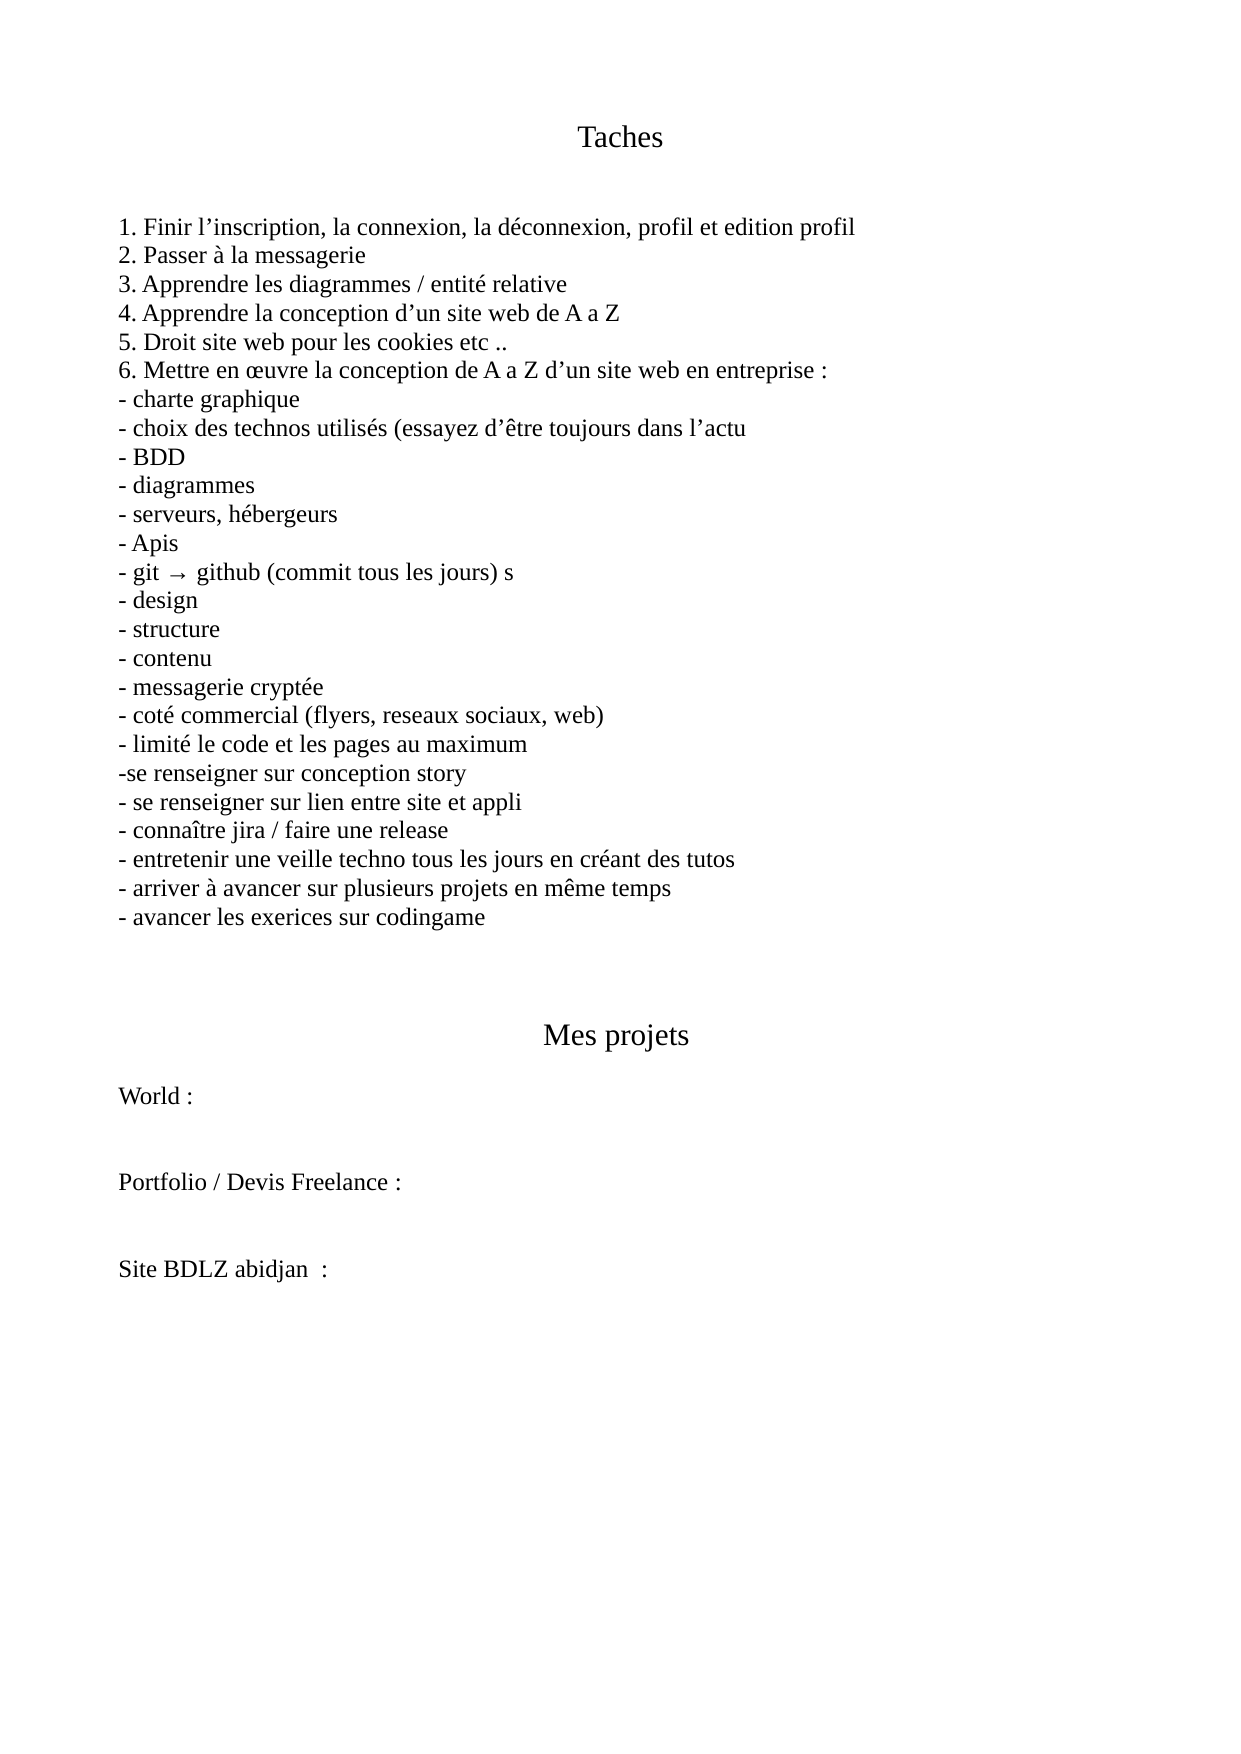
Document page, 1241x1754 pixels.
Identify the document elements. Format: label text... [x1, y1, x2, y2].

text - limité le code et les pages au maximum [118, 729, 1122, 758]
text - BDD [118, 442, 1122, 470]
text - avancer les exerices sur codingame [118, 902, 1122, 930]
text - entretenir une veille techno tous les jours en créant des tutos [118, 844, 1122, 873]
text - Apis [118, 528, 1122, 557]
text - contenu [118, 643, 1122, 672]
text - se renseigner sur lien entre site et appli [118, 787, 1122, 815]
text - connaître jira / faire une release [118, 815, 1122, 844]
text 3. Apprendre les diagrammes / entité relative [118, 269, 1122, 298]
text 6. Mettre en œuvre la conception de A a Z d’un site web en entreprise : [118, 355, 1122, 384]
text - serveurs, hébergeurs [118, 499, 1122, 528]
text Mes projets [118, 1017, 1122, 1052]
text 4. Apprendre la conception d’un site web de A a Z [118, 298, 1122, 327]
text - charte graphique [118, 384, 1122, 413]
text - arriver à avancer sur plusieurs projets en même temps [118, 873, 1122, 902]
text Taches [118, 118, 1122, 154]
text World : [118, 1081, 1122, 1110]
text 5. Droit site web pour les cookies etc .. [118, 327, 1122, 355]
text - messagerie cryptée [118, 672, 1122, 700]
text - git → github (commit tous les jours) s [118, 557, 1122, 585]
text - choix des technos utilisés (essayez d’être toujours dans l’actu [118, 413, 1122, 442]
text 1. Finir l’inscription, la connexion, la déconnexion, profil et edition profil [118, 212, 1122, 240]
text - design [118, 585, 1122, 614]
text Portfolio / Devis Freelance : [118, 1167, 1122, 1196]
text - diagrammes [118, 470, 1122, 499]
text -se renseigner sur conception story [118, 758, 1122, 787]
text Site BDLZ abidjan : [118, 1254, 1122, 1282]
text - coté commercial (flyers, reseaux sociaux, web) [118, 700, 1122, 729]
text 2. Passer à la messagerie [118, 240, 1122, 269]
text - structure [118, 614, 1122, 643]
